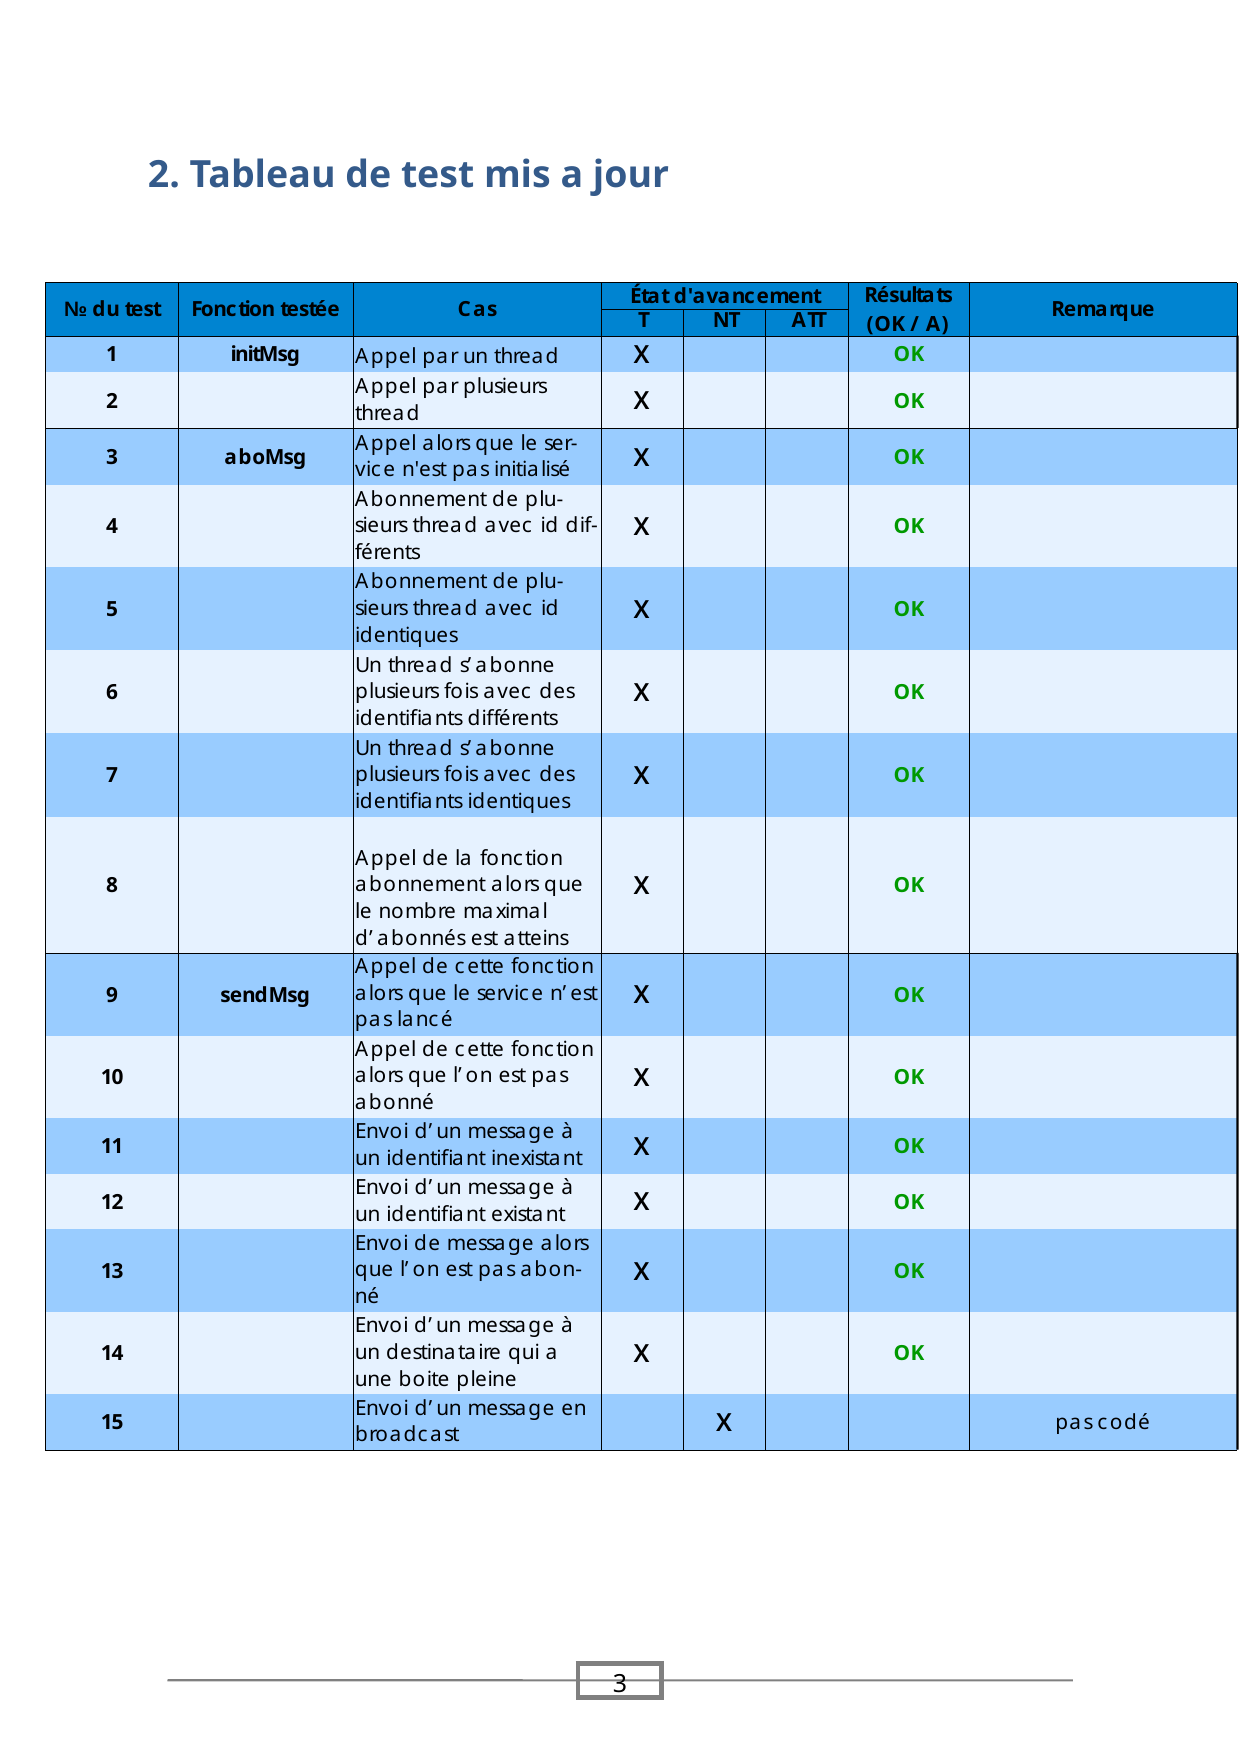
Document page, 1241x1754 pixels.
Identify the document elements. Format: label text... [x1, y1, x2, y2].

subtitle 2. Tableau de test mis a jour [148, 148, 1093, 199]
